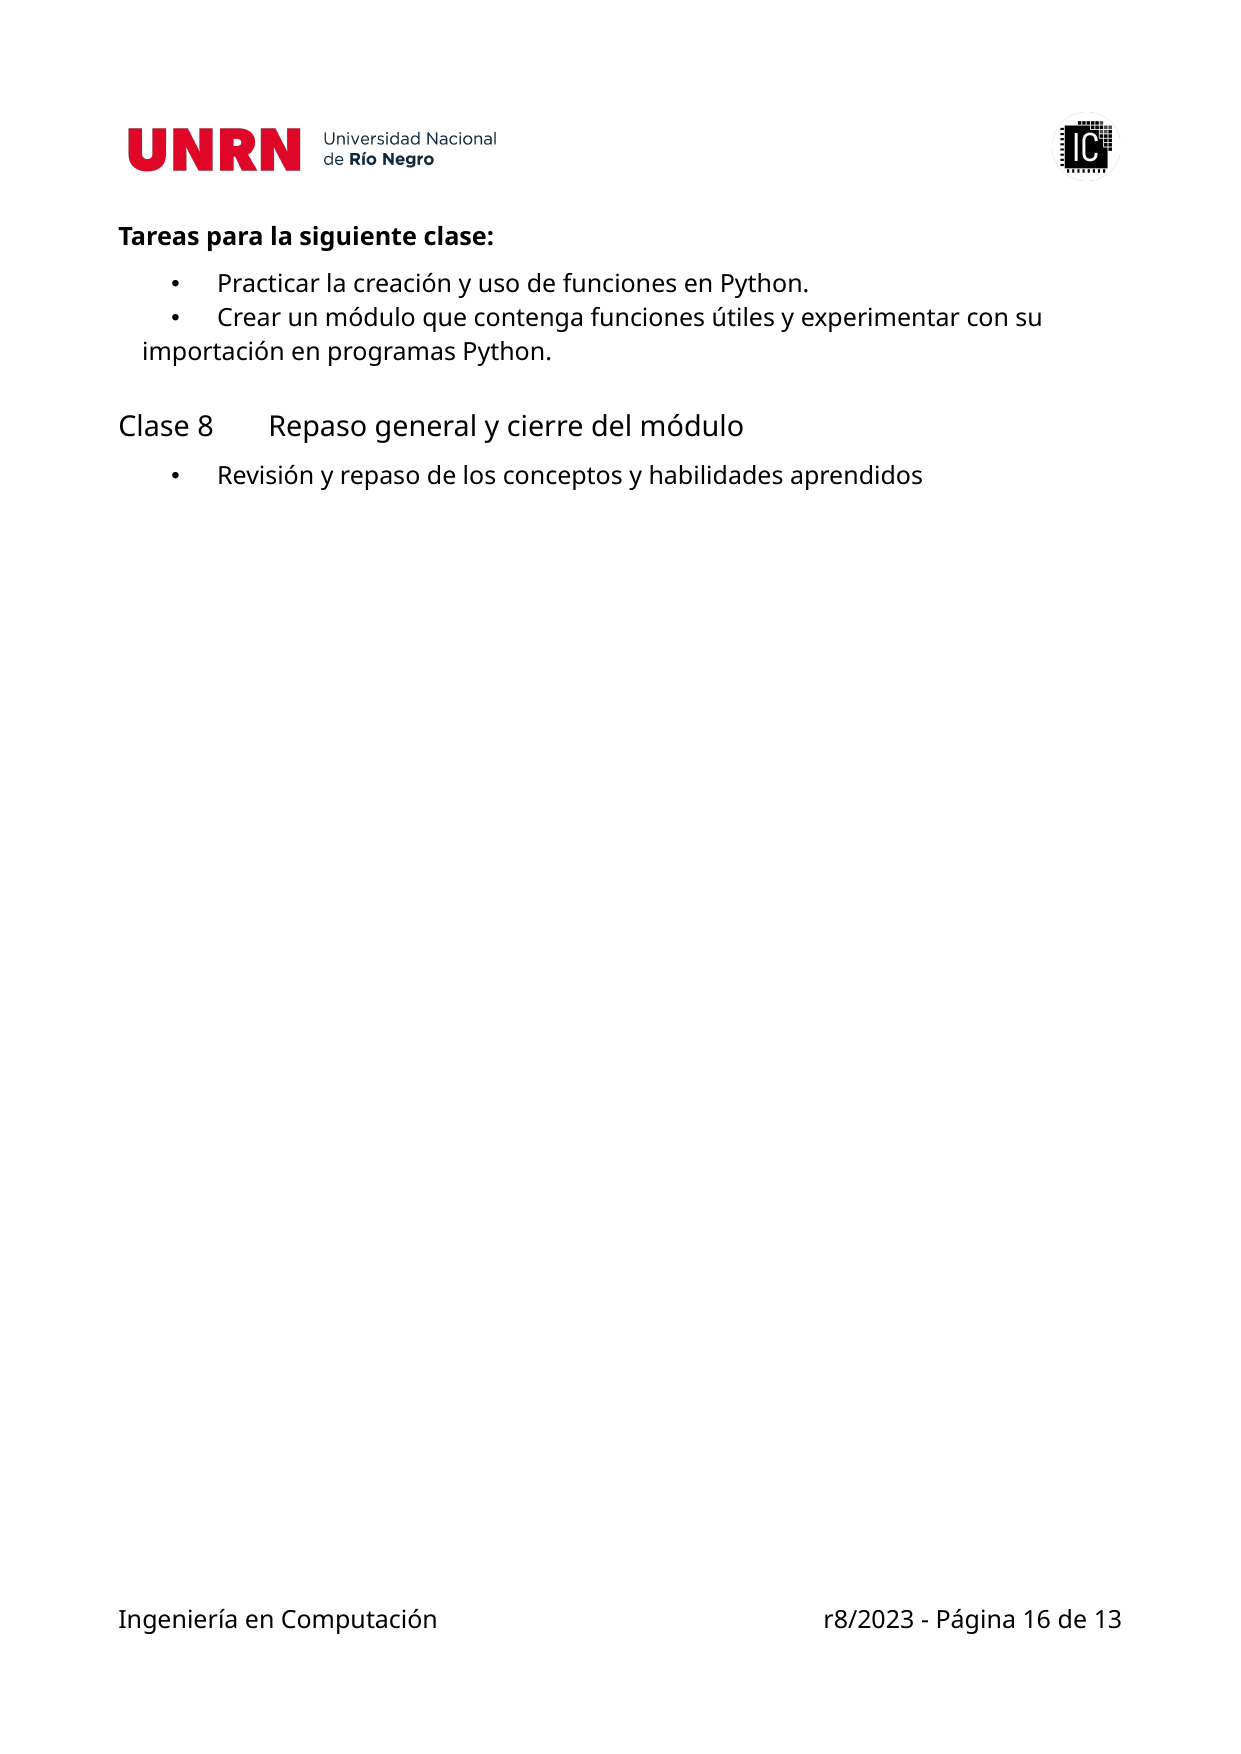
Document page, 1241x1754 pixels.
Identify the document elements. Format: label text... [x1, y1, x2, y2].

picture [1052, 112, 1121, 181]
list Crear un módulo que contenga funciones útiles y experimentar con su importación en programas Python. [142, 299, 1122, 368]
picture [118, 118, 505, 180]
subtitle Repaso general y cierre del módulo [118, 406, 1122, 445]
list Practicar la creación y uso de funciones en Python. [142, 265, 1122, 299]
list Revisión y repaso de los conceptos y habilidades aprendidos [142, 458, 1122, 492]
subtitle Tareas para la siguiente clase: [118, 218, 1122, 253]
